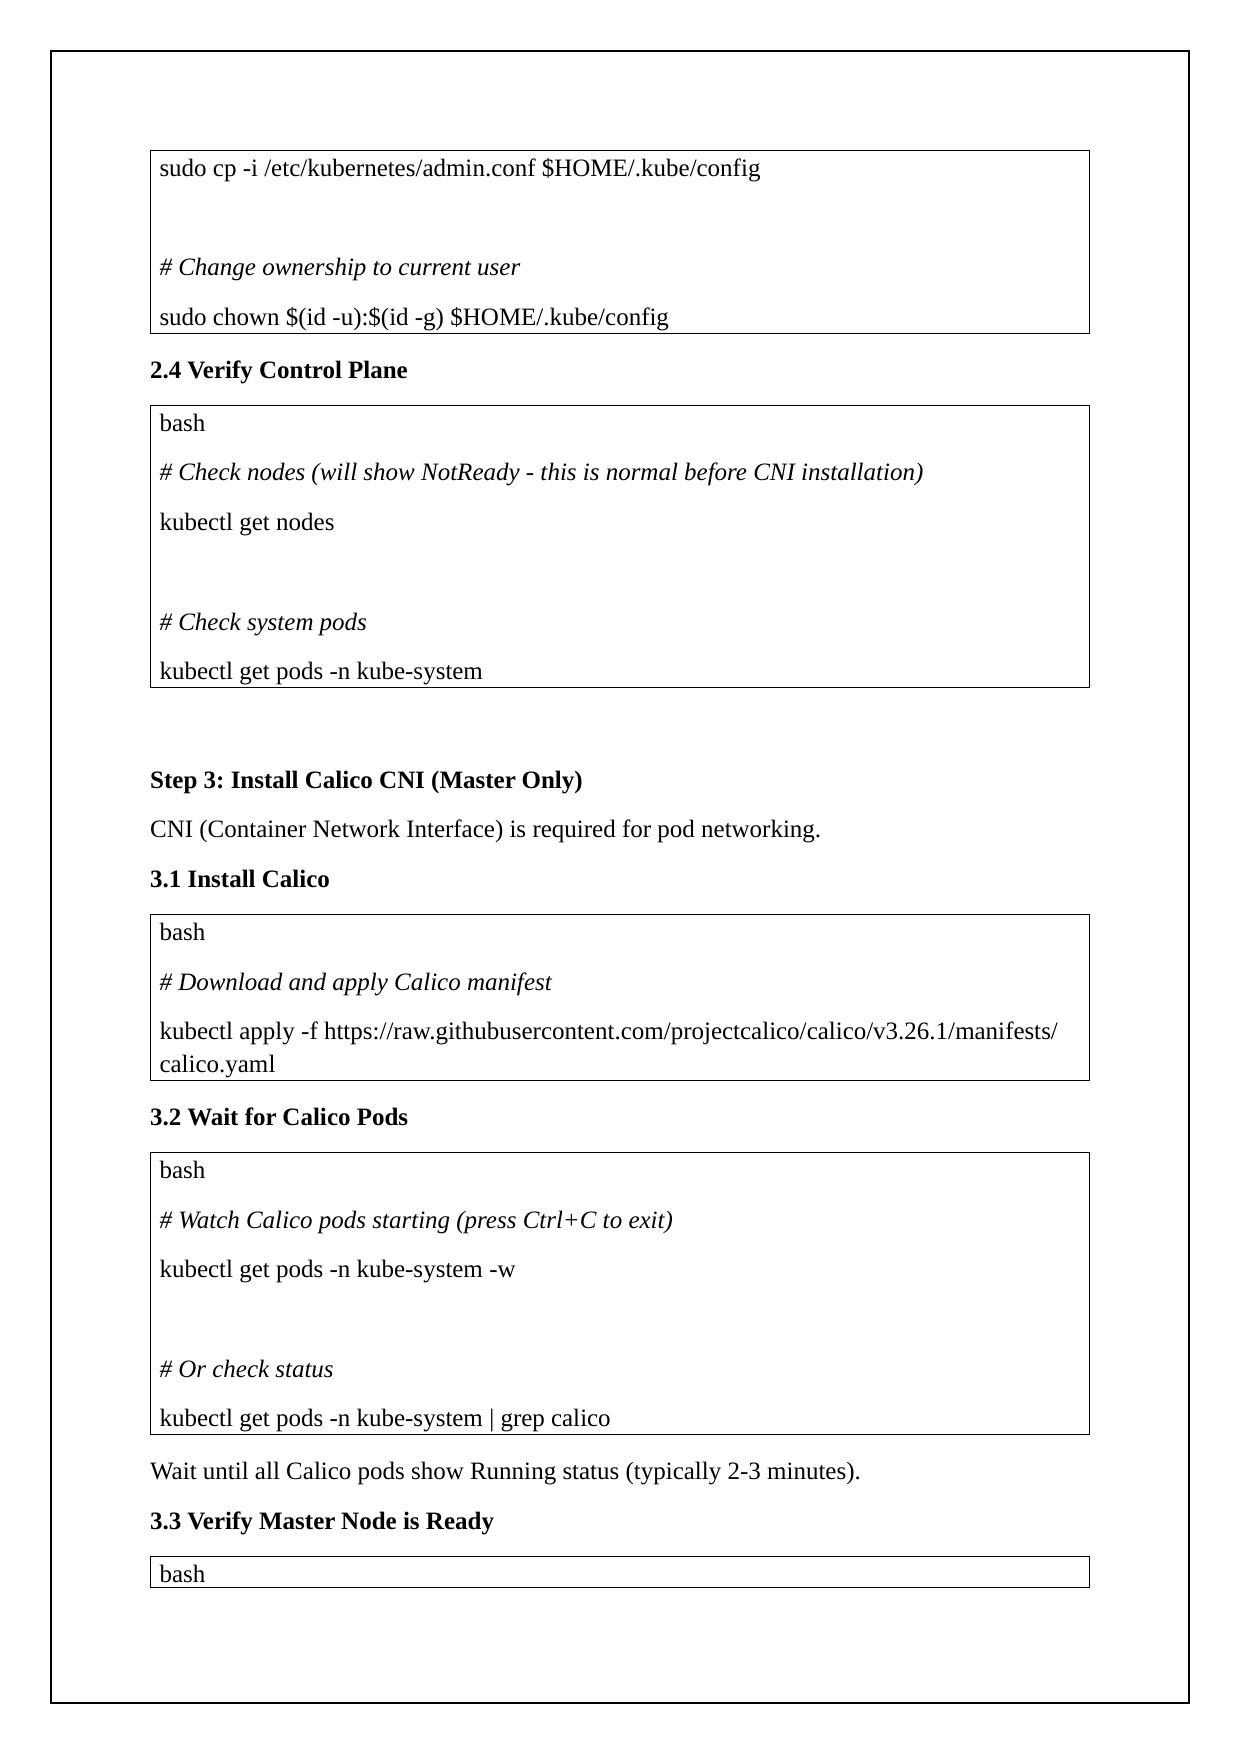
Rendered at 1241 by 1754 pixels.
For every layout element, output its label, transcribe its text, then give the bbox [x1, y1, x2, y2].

text # Check nodes (will show NotReady - this is normal before CNI installation) [151, 454, 1089, 486]
text 3.2 Wait for Calico Pods [150, 1102, 1090, 1131]
text # Check system pods [151, 603, 1089, 635]
text bash [151, 1557, 1089, 1587]
text kubectl get nodes [151, 504, 1089, 536]
text sudo chown $(id -u):$(id -g) $HOME/.kube/config [151, 299, 1089, 333]
text # Or check status [151, 1351, 1089, 1383]
text kubectl apply -f https://raw.githubusercontent.com/projectcalico/calico/v3.26.1/manifests/calico.yaml [151, 1013, 1089, 1080]
text sudo cp -i /etc/kubernetes/admin.conf $HOME/.kube/config [151, 151, 1089, 182]
text 3.1 Install Calico [150, 864, 1090, 893]
text bash [151, 1153, 1089, 1184]
text kubectl get pods -n kube-system | grep calico [151, 1400, 1089, 1434]
text kubectl get pods -n kube-system [151, 653, 1089, 687]
text Wait until all Calico pods show Running status (typically 2-3 minutes). [150, 1456, 1090, 1485]
text # Change ownership to current user [151, 249, 1089, 281]
text 2.4 Verify Control Plane [150, 355, 1090, 384]
text bash [151, 915, 1089, 946]
text Step 3: Install Calico CNI (Master Only) [150, 765, 1090, 794]
text 3.3 Verify Master Node is Ready [150, 1506, 1090, 1535]
text bash [151, 406, 1089, 437]
text CNI (Container Network Interface) is required for pod networking. [150, 814, 1090, 843]
text # Download and apply Calico manifest [151, 964, 1089, 996]
text # Watch Calico pods starting (press Ctrl+C to exit) [151, 1202, 1089, 1233]
text kubectl get pods -n kube-system -w [151, 1251, 1089, 1283]
